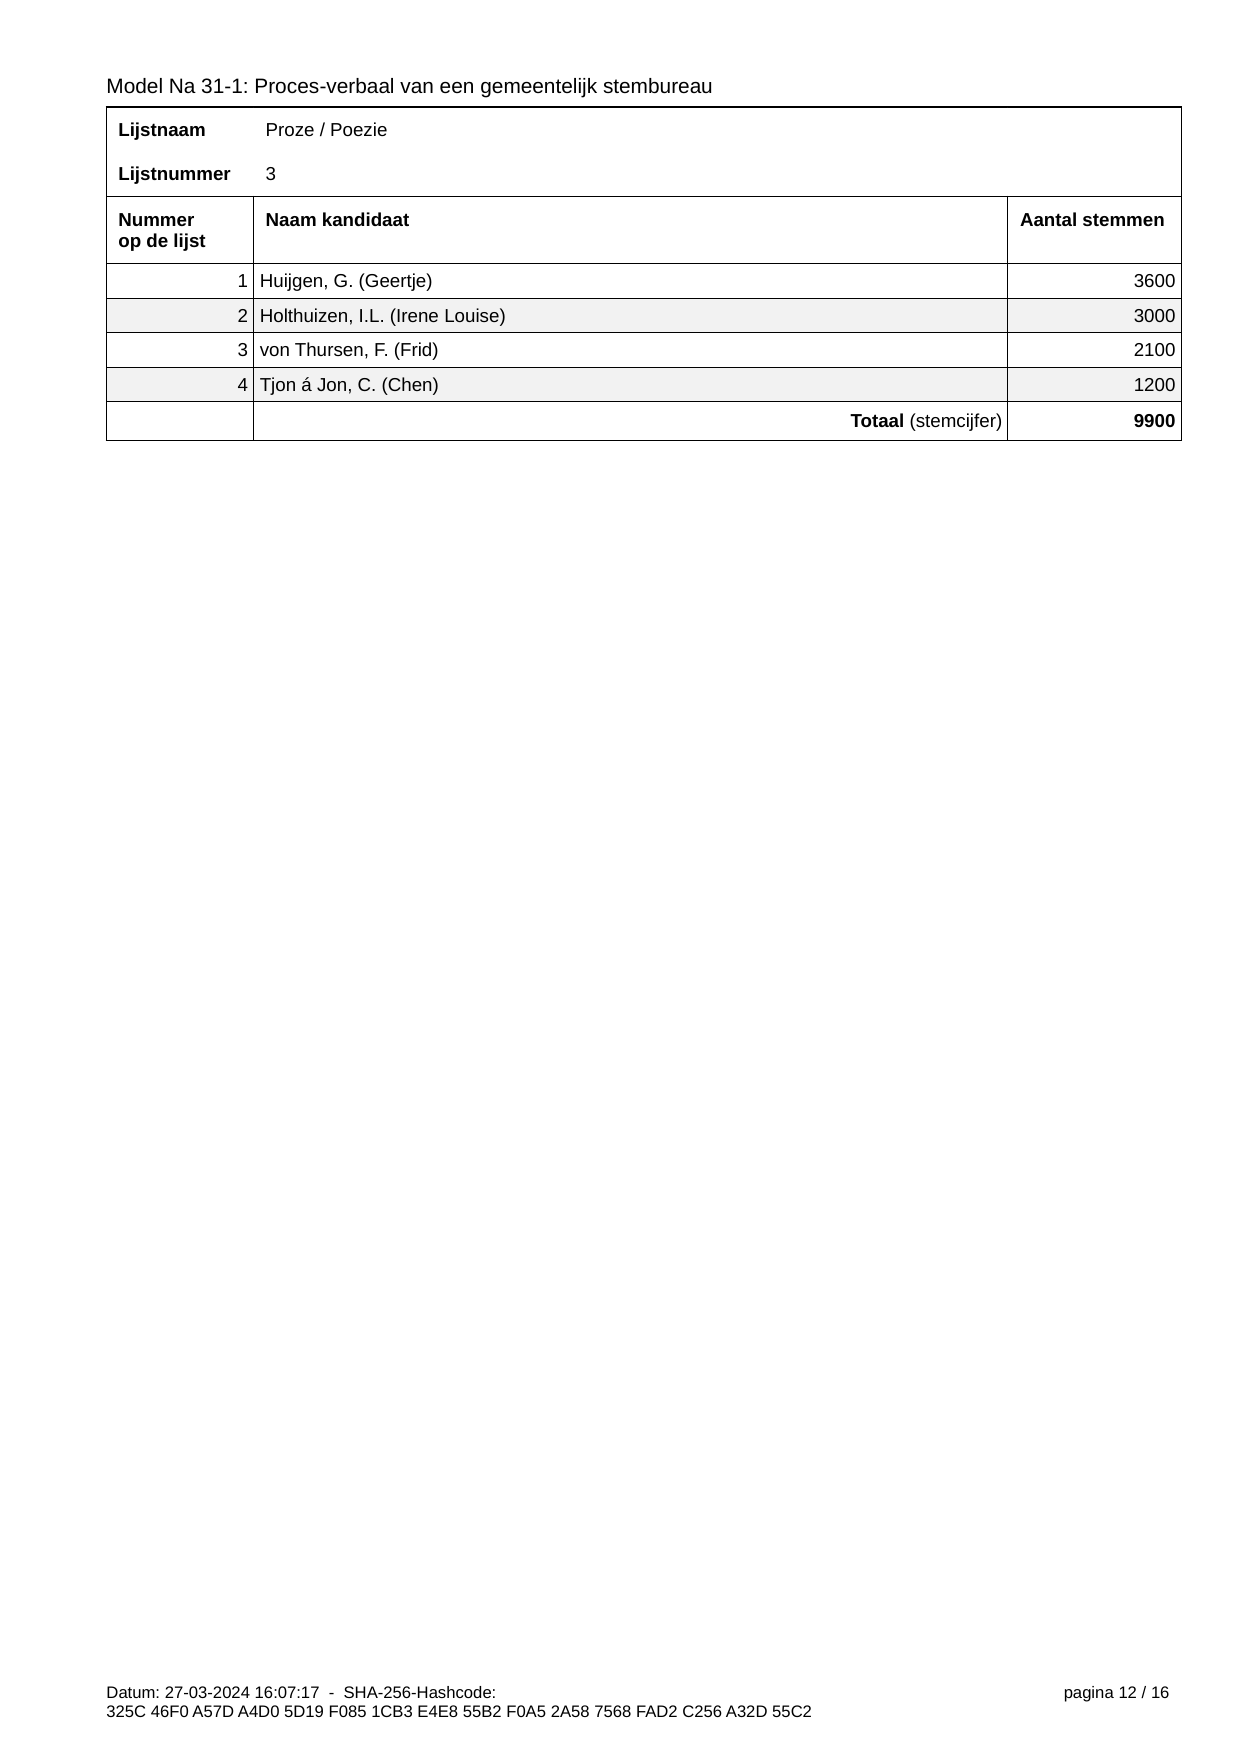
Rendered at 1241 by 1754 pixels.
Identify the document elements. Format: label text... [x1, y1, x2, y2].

table_cell Tjon á Jon, C. (Chen) [254, 368, 1007, 401]
table_cell 1 [107, 264, 253, 298]
table_cell Totaal (stemcijfer) [254, 402, 1007, 440]
table_cell 2100 [1008, 333, 1181, 367]
table_cell 3 [107, 333, 253, 367]
table_cell 1200 [1008, 368, 1181, 401]
table_cell 4 [107, 368, 253, 401]
table_cell von Thursen, F. (Frid) [254, 333, 1007, 367]
table_cell 3000 [1008, 299, 1181, 332]
table_cell Nummer op de lijst [107, 197, 253, 263]
table_cell Aantal stemmen [1008, 197, 1181, 263]
table_header Lijstnaam Lijstnummer [107, 108, 253, 196]
table_header Proze / Poezie 3 [254, 108, 1007, 196]
table_cell Holthuizen, I.L. (Irene Louise) [254, 299, 1007, 332]
table_cell [107, 402, 253, 440]
table_cell Huijgen, G. (Geertje) [254, 264, 1007, 298]
table_cell Naam kandidaat [254, 197, 1007, 263]
table_cell 9900 [1008, 402, 1181, 440]
table_header [1008, 108, 1181, 196]
table_cell 2 [107, 299, 253, 332]
table_cell 3600 [1008, 264, 1181, 298]
